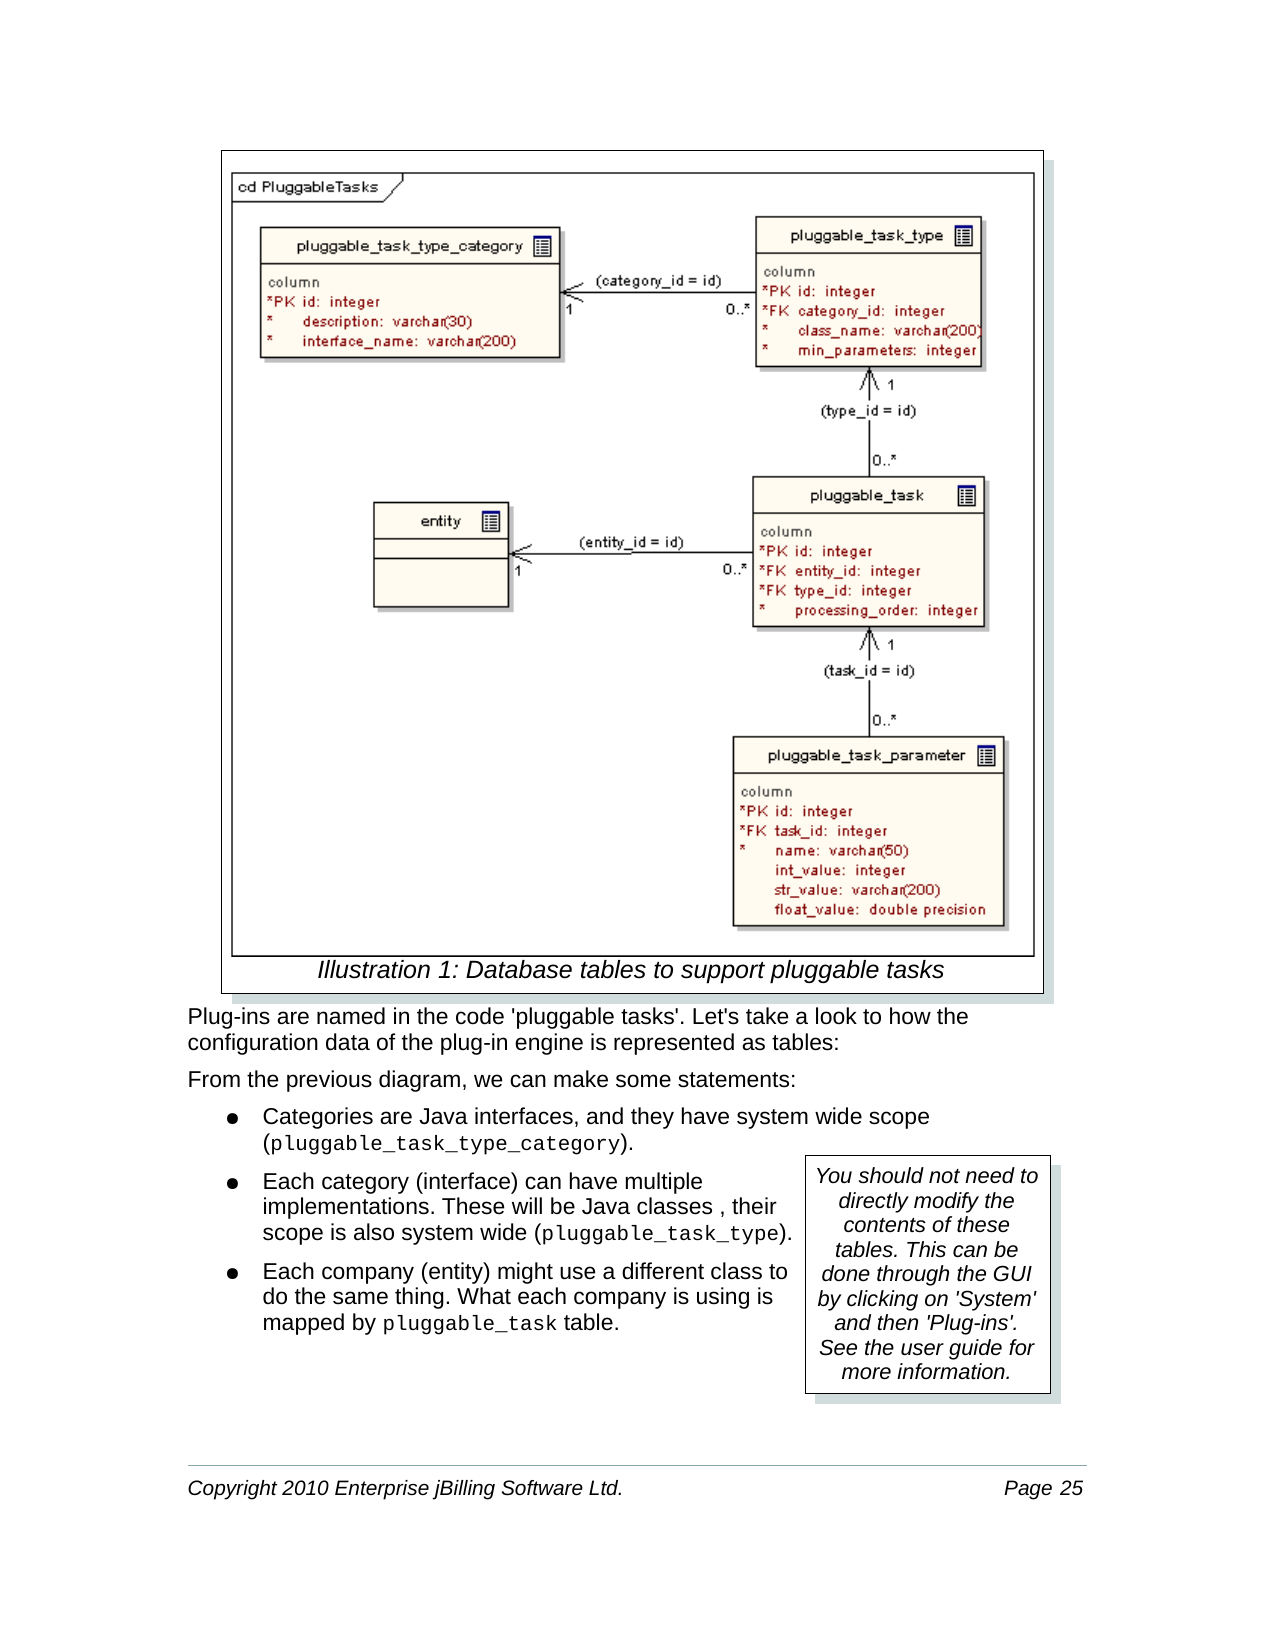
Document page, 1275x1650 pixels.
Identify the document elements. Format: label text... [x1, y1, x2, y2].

text Illustration 1: Database tables to support pluggable tasks [230, 957, 1034, 984]
picture [230, 171, 1035, 957]
list You should not need to directly modify the contents of these tables. This can be done through the GUI by clicking on 'System' and then 'Plug-ins'. See the user guide for more information. [814, 1164, 1041, 1384]
list Each company (entity) might use a different class to do the same thing. What each company is using is mapped by pluggable_task table. [225, 1258, 805, 1337]
list [806, 1156, 1050, 1393]
text Plug-ins are named in the code 'pluggable tasks'. Let's take a look to how the configuration data of the plug-in engine is represented as tables: [187, 150, 1087, 1055]
list Each category (interface) can have multiple implementations. These will be Java classes , their scope is also system wide (pluggable_task_type). [225, 1168, 805, 1247]
list Categories are Java interfaces, and they have system wide scope (pluggable_task_type_category). [225, 1104, 1087, 1157]
text From the previous diagram, we can make some statements: [187, 1067, 1087, 1092]
